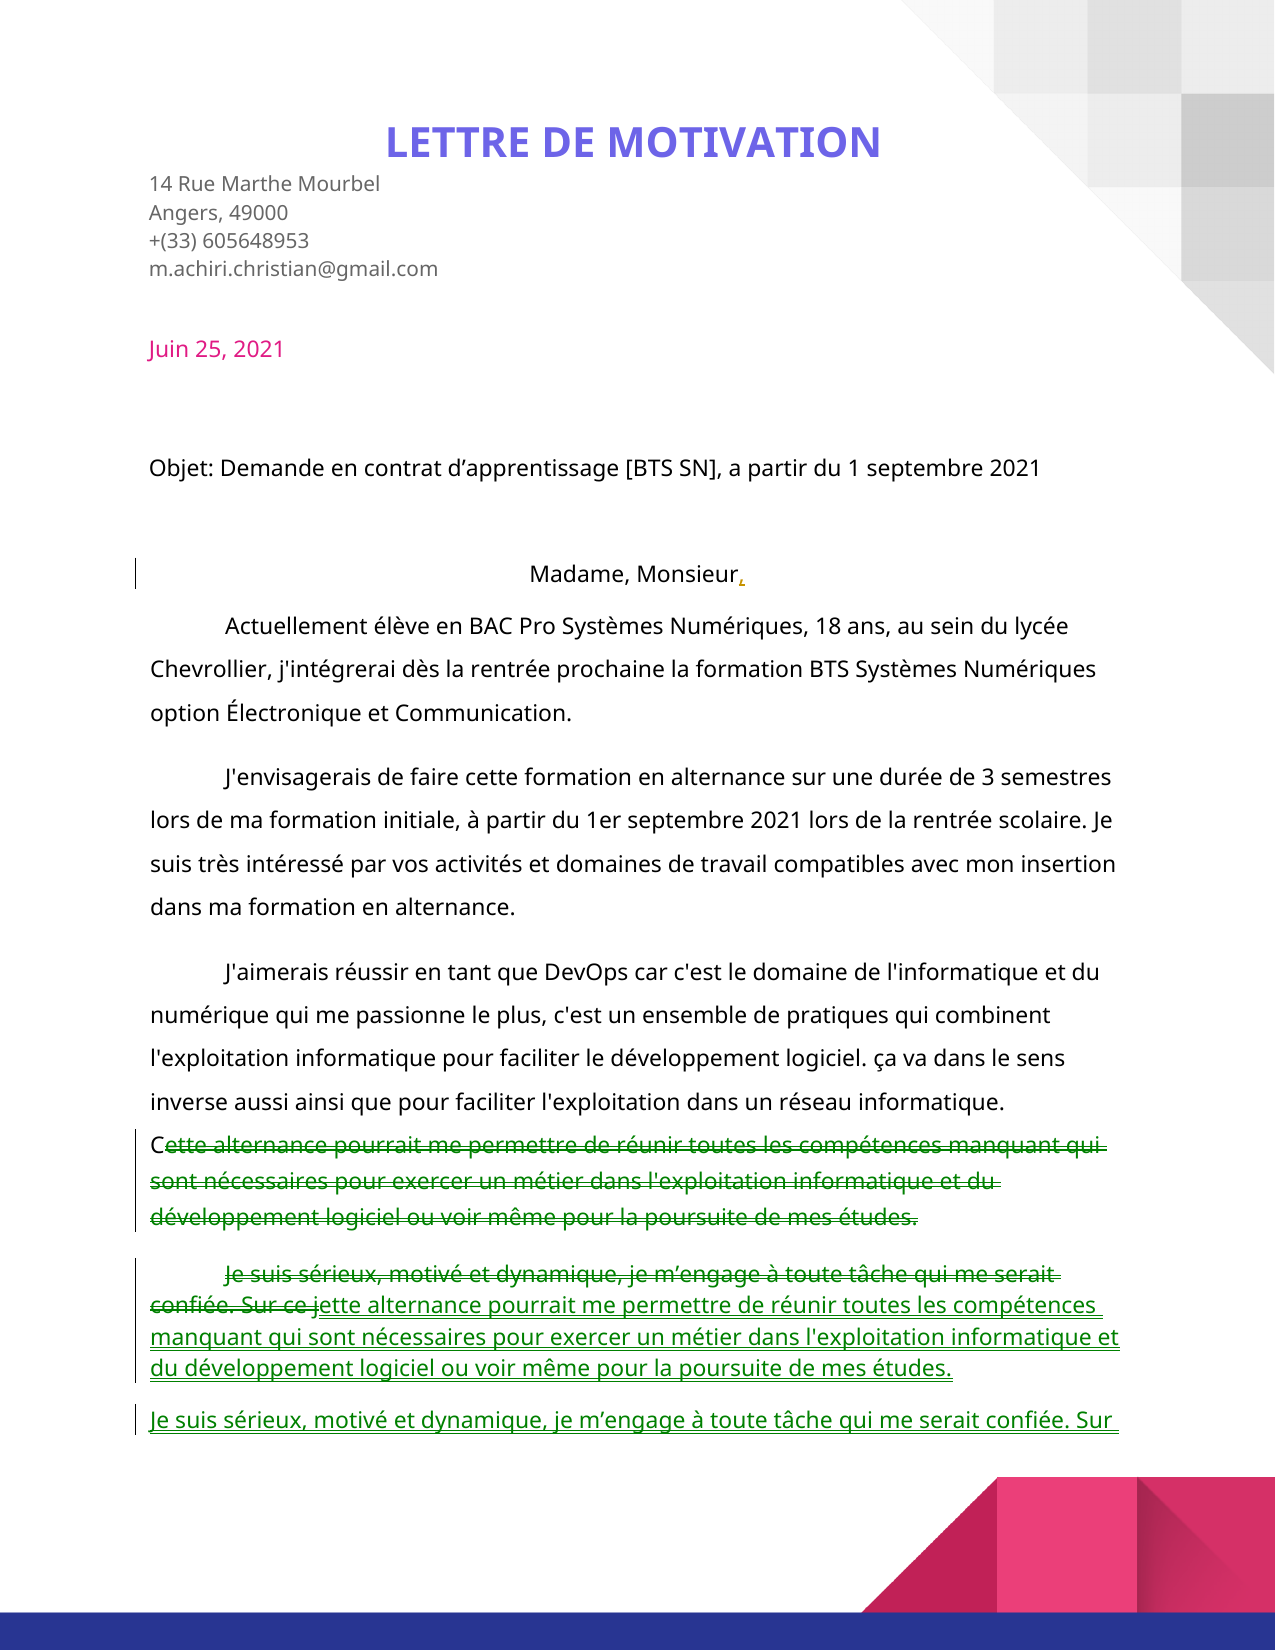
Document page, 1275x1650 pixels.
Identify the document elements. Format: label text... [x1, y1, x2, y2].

text m.achiri.christian@gmail.com [148, 254, 1125, 283]
picture [900, 0, 1275, 375]
text Madame, Monsieur, [148, 558, 1125, 589]
text Actuellement élève en BAC Pro Systèmes Numériques, 18 ans, au sein du lycée Chevrollier, j'intégrerai dès la rentrée prochaine la formation BTS Systèmes Numériques option Électronique et Communication. [150, 610, 1125, 728]
text J'envisagerais de faire cette formation en alternance sur une durée de 3 semestres lors de ma formation initiale, à partir du 1er septembre 2021 lors de la rentrée scolaire. Je suis très intéressé par vos activités et domaines de travail compatibles avec mon insertion dans ma formation en alternance. [150, 761, 1125, 922]
text Objet: Demande en contrat d’apprentissage [BTS SN], a partir du 1 septembre 2021 [148, 451, 1125, 483]
subtitle LETTRE DE MOTIVATION [150, 112, 1125, 169]
text Juin 25, 2021 [148, 333, 1125, 364]
picture [0, 1476, 1275, 1650]
text J'aimerais réussir en tant que DevOps car c'est le domaine de l'informatique et du numérique qui me passionne le plus, c'est un ensemble de pratiques qui combinent l'exploitation informatique pour faciliter le développement logiciel. ça va dans le sens inverse aussi ainsi que pour faciliter l'exploitation dans un réseau informatique. [150, 956, 1125, 1117]
text Cette alternance pourrait me permettre de réunir toutes les compétences manquant qui sont nécessaires pour exercer un métier dans l'exploitation informatique et du développement logiciel ou voir même pour la poursuite de mes études. [150, 1129, 1125, 1232]
text 14 Rue Marthe Mourbel [148, 169, 1125, 198]
text Angers, 49000 [148, 198, 1125, 226]
text +(33) 605648953 [148, 226, 1125, 254]
text Je suis sérieux, motivé et dynamique, je m’engage à toute tâche qui me serait confiée. Sur [150, 1404, 1125, 1435]
